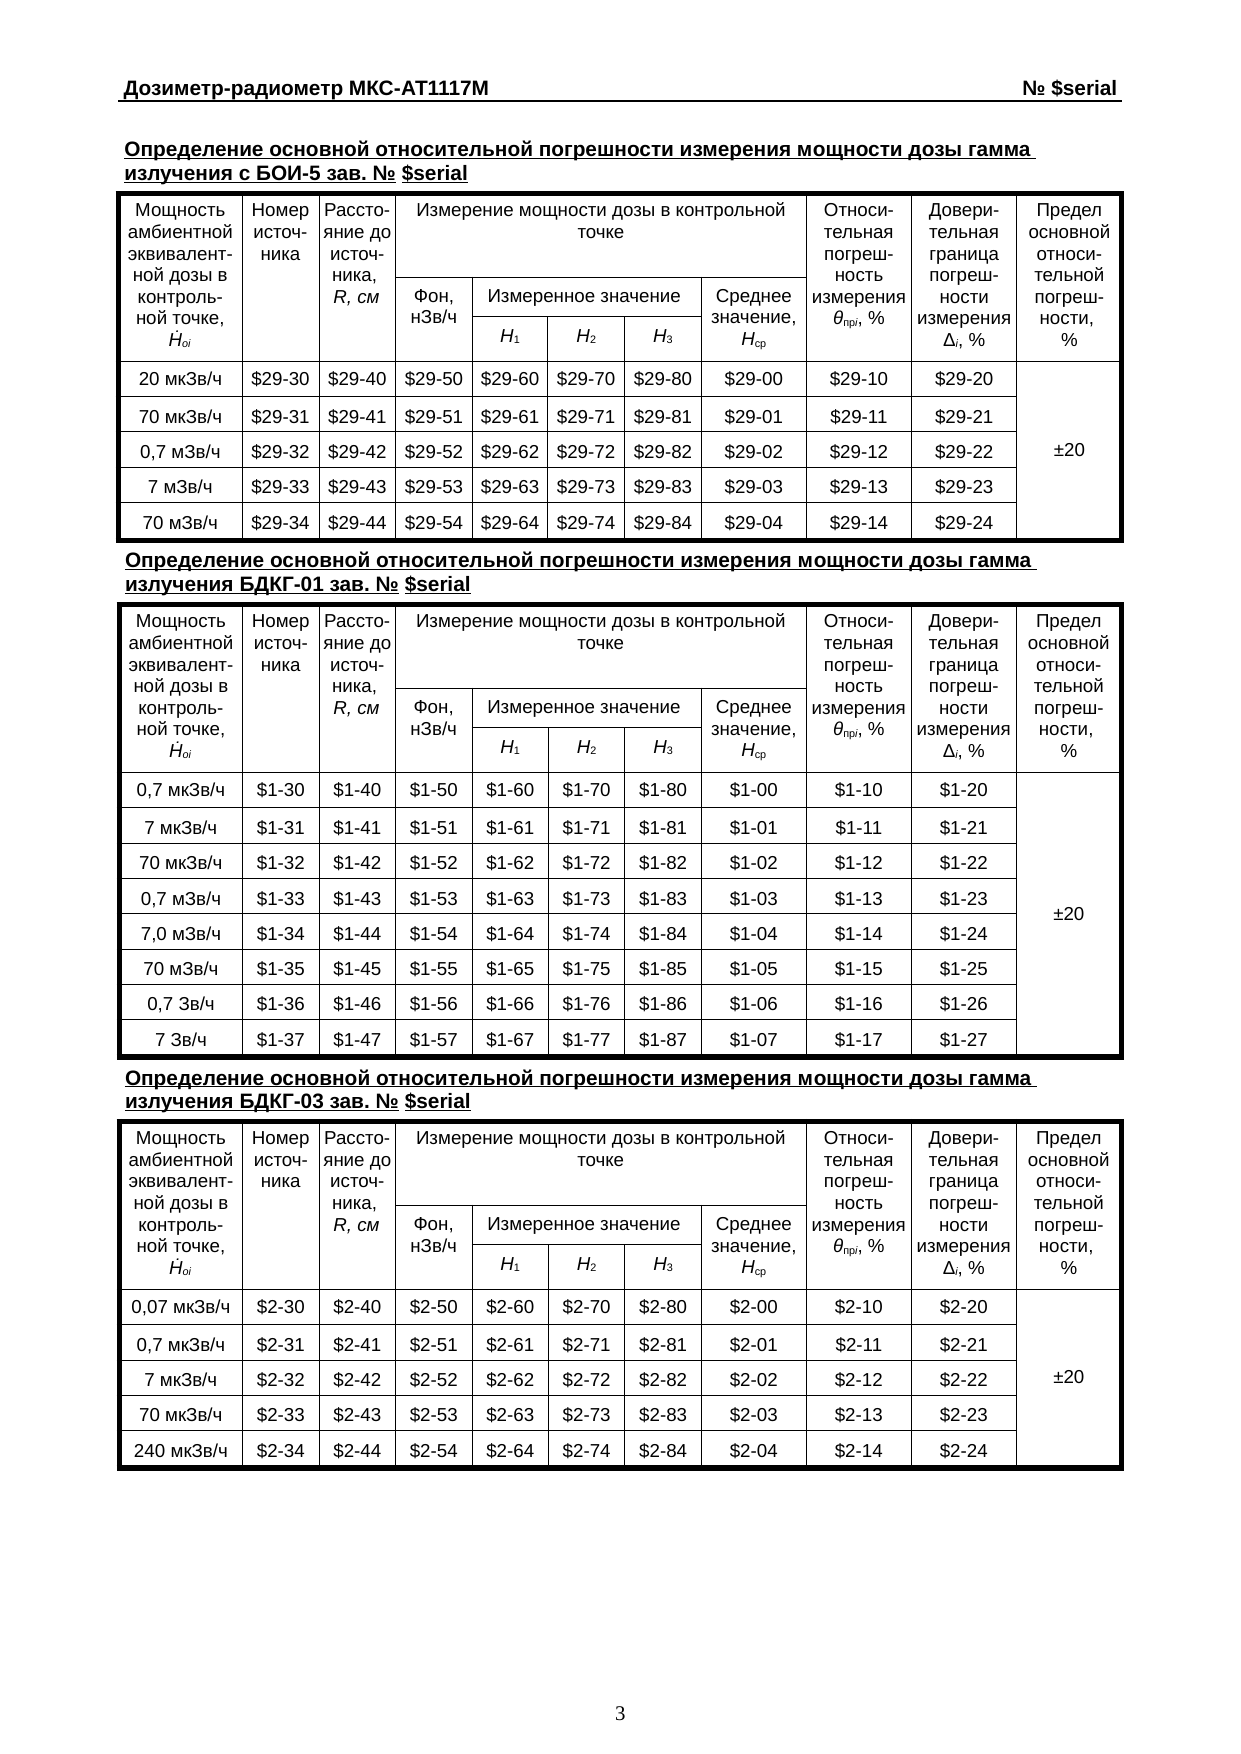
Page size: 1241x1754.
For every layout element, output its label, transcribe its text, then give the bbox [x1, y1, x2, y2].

table_cell Номер источ-ника [243, 607, 319, 772]
table_cell $1-61 [473, 808, 548, 842]
table_cell $29-01 [702, 397, 806, 431]
table_cell $1-80 [625, 773, 701, 807]
table_cell $29-70 [548, 362, 624, 396]
table_cell $1-50 [396, 773, 472, 807]
table_cell $1-60 [473, 773, 548, 807]
table_cell $1-14 [807, 914, 911, 948]
table_cell $1-46 [320, 985, 395, 1019]
table_cell $2-53 [396, 1396, 472, 1430]
table_cell $1-54 [396, 914, 472, 948]
table_cell $2-01 [702, 1325, 806, 1359]
table_cell $2-60 [473, 1290, 548, 1324]
table_cell $1-10 [807, 773, 911, 807]
table_cell $29-21 [912, 397, 1016, 431]
table_cell $1-26 [912, 985, 1016, 1019]
table_cell $1-43 [320, 879, 395, 913]
table_cell $29-84 [625, 503, 701, 537]
table_cell ±20 [1017, 362, 1119, 537]
table_cell $29-33 [243, 468, 319, 502]
table_cell $1-32 [243, 844, 319, 878]
table_cell $1-76 [549, 985, 624, 1019]
table_cell Рассто-яние до источ-ника, R, см [320, 196, 395, 361]
table_cell $2-41 [320, 1325, 395, 1359]
table_cell $29-60 [473, 362, 547, 396]
table_cell 70 мЗв/ч [121, 503, 242, 537]
table_cell 20 мкЗв/ч [121, 362, 242, 396]
table_cell $1-27 [912, 1020, 1016, 1054]
table_cell $1-45 [320, 950, 395, 984]
table_cell $1-34 [243, 914, 319, 948]
table_cell $1-65 [473, 950, 548, 984]
table_cell $29-64 [473, 503, 547, 537]
table_cell H2 [549, 728, 624, 772]
table_cell Измеренное значение [473, 689, 701, 727]
table_cell $1-57 [396, 1020, 472, 1054]
table_cell $1-23 [912, 879, 1016, 913]
table_cell $1-67 [473, 1020, 548, 1054]
table_cell Измеренное значение [473, 1206, 701, 1244]
table_cell $1-33 [243, 879, 319, 913]
table_cell $2-21 [912, 1325, 1016, 1359]
table_cell $1-87 [625, 1020, 701, 1054]
table_cell $2-64 [473, 1431, 548, 1465]
table_cell $1-71 [549, 808, 624, 842]
table_cell $1-17 [807, 1020, 911, 1054]
table_cell $29-20 [912, 362, 1016, 396]
table_cell $2-44 [320, 1431, 395, 1465]
table_cell $2-24 [912, 1431, 1016, 1465]
table_cell $2-40 [320, 1290, 395, 1324]
table_cell Довери-тельная граница погреш-ности измерения Δi, % [912, 1124, 1016, 1289]
table_cell $29-80 [625, 362, 701, 396]
table_cell $1-02 [702, 844, 806, 878]
table_header Определение основной относительной погрешности измерения мощности дозы гамма излучения БДКГ-01 зав. № $serial [119, 543, 1121, 602]
table_cell $1-31 [243, 808, 319, 842]
table_cell $29-51 [396, 397, 472, 431]
table_cell $1-36 [243, 985, 319, 1019]
table_cell $2-52 [396, 1361, 472, 1395]
table_cell $2-63 [473, 1396, 548, 1430]
table_cell Номер источ-ника [243, 196, 319, 361]
table_cell $1-20 [912, 773, 1016, 807]
table_cell H3 [625, 1245, 701, 1289]
table_cell $1-25 [912, 950, 1016, 984]
table_cell $29-82 [625, 432, 701, 467]
table_cell 0,7 мкЗв/ч [122, 1325, 242, 1359]
table_cell $1-86 [625, 985, 701, 1019]
table_cell $1-13 [807, 879, 911, 913]
table_cell $2-61 [473, 1325, 548, 1359]
table_cell $2-71 [549, 1325, 624, 1359]
table_cell $29-14 [807, 503, 911, 537]
table_cell 70 мкЗв/ч [122, 1396, 242, 1430]
table_cell H1 [473, 1245, 548, 1289]
table_cell $29-74 [548, 503, 624, 537]
table_cell $1-70 [549, 773, 624, 807]
table_cell 7 Зв/ч [122, 1020, 242, 1054]
table_cell 70 мкЗв/ч [121, 397, 242, 431]
table_cell $2-62 [473, 1361, 548, 1395]
table_cell $1-44 [320, 914, 395, 948]
table_cell $29-71 [548, 397, 624, 431]
table_cell Номер источ-ника [243, 1124, 319, 1289]
table_cell $29-03 [702, 468, 806, 502]
table_cell $2-02 [702, 1361, 806, 1395]
table_cell $1-15 [807, 950, 911, 984]
table_cell $2-31 [243, 1325, 319, 1359]
table_cell 7 мкЗв/ч [122, 1361, 242, 1395]
table_cell $29-11 [807, 397, 911, 431]
table_cell $29-31 [243, 397, 319, 431]
table_cell Измерение мощности дозы в контрольной точке [396, 607, 806, 688]
table_cell $29-24 [912, 503, 1016, 537]
table_cell $2-14 [807, 1431, 911, 1465]
table_cell Мощность амбиентной эквивалент-ной дозы в контроль- ной точке, Ḣoi [122, 607, 242, 772]
table_cell $2-13 [807, 1396, 911, 1430]
table_cell $1-01 [702, 808, 806, 842]
table_cell $1-41 [320, 808, 395, 842]
table_cell $29-53 [396, 468, 472, 502]
table_cell Относи-тельная погреш-ность измерения θпрi, % [807, 607, 911, 772]
table_cell $1-74 [549, 914, 624, 948]
table_cell Измерение мощности дозы в контрольной точке [396, 1124, 806, 1204]
table_cell $2-51 [396, 1325, 472, 1359]
table_cell $29-61 [473, 397, 547, 431]
table_cell $1-24 [912, 914, 1016, 948]
table_cell H3 [625, 317, 701, 361]
table_cell $29-41 [320, 397, 395, 431]
table_cell $29-13 [807, 468, 911, 502]
table_cell $1-73 [549, 879, 624, 913]
table_cell $2-04 [702, 1431, 806, 1465]
table_cell $2-23 [912, 1396, 1016, 1430]
table_cell $29-22 [912, 432, 1016, 467]
table_cell 7 мкЗв/ч [122, 808, 242, 842]
table_cell $29-12 [807, 432, 911, 467]
table_cell $2-12 [807, 1361, 911, 1395]
table_cell $1-83 [625, 879, 701, 913]
table_cell $1-55 [396, 950, 472, 984]
table_cell $29-04 [702, 503, 806, 537]
table_cell $2-74 [549, 1431, 624, 1465]
table_cell H2 [548, 317, 624, 361]
table_cell $1-07 [702, 1020, 806, 1054]
table_cell $1-30 [243, 773, 319, 807]
table_cell $2-81 [625, 1325, 701, 1359]
table_cell H1 [473, 728, 548, 772]
table_cell Довери-тельная граница погреш-ности измерения Δi, % [912, 196, 1016, 361]
table_cell $2-30 [243, 1290, 319, 1324]
table_cell $29-52 [396, 432, 472, 467]
table_cell Измеренное значение [473, 278, 701, 316]
table_header Определение основной относительной погрешности измерения мощности дозы гамма излучения БДКГ-03 зав. № $serial [119, 1060, 1121, 1119]
table_cell Измерение мощности дозы в контрольной точке [396, 196, 806, 277]
table_cell H1 [473, 317, 547, 361]
table_cell $2-22 [912, 1361, 1016, 1395]
table_cell Предел основной относи-тельной погреш-ности, % [1017, 1124, 1119, 1289]
table_cell $1-84 [625, 914, 701, 948]
table_cell 0,7 мЗв/ч [121, 432, 242, 467]
table_cell $1-05 [702, 950, 806, 984]
table_cell 70 мкЗв/ч [122, 844, 242, 878]
table_cell $1-06 [702, 985, 806, 1019]
table_cell Довери-тельная граница погреш-ности измерения Δi, % [912, 607, 1016, 772]
table_cell $29-42 [320, 432, 395, 467]
table_cell $2-70 [549, 1290, 624, 1324]
table_cell $2-00 [702, 1290, 806, 1324]
table_header Определение основной относительной погрешности измерения мощности дозы гамма излучения с БОИ-5 зав. № $serial [118, 132, 1122, 191]
table_cell $29-62 [473, 432, 547, 467]
table_cell $2-72 [549, 1361, 624, 1395]
table_cell $29-02 [702, 432, 806, 467]
table_cell $29-23 [912, 468, 1016, 502]
table_cell $29-44 [320, 503, 395, 537]
table_cell $1-72 [549, 844, 624, 878]
table_cell $1-12 [807, 844, 911, 878]
table_cell $1-16 [807, 985, 911, 1019]
table_cell $1-35 [243, 950, 319, 984]
table_cell Рассто-яние до источ-ника, R, см [320, 1124, 395, 1289]
table_cell $1-63 [473, 879, 548, 913]
table_cell $2-43 [320, 1396, 395, 1430]
table_cell $1-00 [702, 773, 806, 807]
table_cell $2-03 [702, 1396, 806, 1430]
table_cell $1-77 [549, 1020, 624, 1054]
table_cell 0,7 Зв/ч [122, 985, 242, 1019]
table_cell $1-81 [625, 808, 701, 842]
table_cell $1-66 [473, 985, 548, 1019]
table_cell 7 мЗв/ч [121, 468, 242, 502]
table_cell $29-54 [396, 503, 472, 537]
table_cell H2 [549, 1245, 624, 1289]
table_cell $2-10 [807, 1290, 911, 1324]
table_cell $1-37 [243, 1020, 319, 1054]
table_cell $2-33 [243, 1396, 319, 1430]
table_cell ±20 [1017, 1290, 1119, 1465]
table_cell $1-53 [396, 879, 472, 913]
table_cell Среднее значение, Hср [702, 689, 806, 772]
table_cell $1-62 [473, 844, 548, 878]
table_cell $1-56 [396, 985, 472, 1019]
table_cell $1-11 [807, 808, 911, 842]
table_cell Фон, нЗв/ч [396, 689, 472, 772]
table_cell $2-73 [549, 1396, 624, 1430]
table_cell $1-51 [396, 808, 472, 842]
table_cell ±20 [1017, 773, 1119, 1054]
table_cell $29-81 [625, 397, 701, 431]
table_cell 70 мЗв/ч [122, 950, 242, 984]
table_cell $1-85 [625, 950, 701, 984]
table_cell 240 мкЗв/ч [122, 1431, 242, 1465]
table_cell $1-04 [702, 914, 806, 948]
table_cell $1-82 [625, 844, 701, 878]
table_cell $2-32 [243, 1361, 319, 1395]
table_cell H3 [625, 728, 701, 772]
table_cell $2-54 [396, 1431, 472, 1465]
table_cell $2-80 [625, 1290, 701, 1324]
table_cell 0,7 мЗв/ч [122, 879, 242, 913]
table_cell $29-50 [396, 362, 472, 396]
table_cell Фон, нЗв/ч [396, 278, 472, 361]
table_cell $29-00 [702, 362, 806, 396]
table_cell $2-50 [396, 1290, 472, 1324]
table_cell $2-83 [625, 1396, 701, 1430]
table_cell Рассто-яние до источ-ника, R, см [320, 607, 395, 772]
table_cell $29-40 [320, 362, 395, 396]
table_cell Относи-тельная погреш-ность измерения θпрi, % [807, 1124, 911, 1289]
table_cell $1-03 [702, 879, 806, 913]
table_cell $1-42 [320, 844, 395, 878]
table_cell Среднее значение, Hср [702, 1206, 806, 1289]
table_cell $1-75 [549, 950, 624, 984]
table_cell $2-42 [320, 1361, 395, 1395]
table_cell $29-34 [243, 503, 319, 537]
table_cell Мощность амбиентной эквивалент-ной дозы в контроль- ной точке, Ḣoi [122, 1124, 242, 1289]
table_cell $2-20 [912, 1290, 1016, 1324]
table_cell $29-72 [548, 432, 624, 467]
table_cell $2-11 [807, 1325, 911, 1359]
table_cell $29-32 [243, 432, 319, 467]
table_cell $2-82 [625, 1361, 701, 1395]
table_cell $29-30 [243, 362, 319, 396]
table_cell $2-84 [625, 1431, 701, 1465]
table_cell Фон, нЗв/ч [396, 1206, 472, 1289]
table_cell $29-63 [473, 468, 547, 502]
table_cell $29-10 [807, 362, 911, 396]
table_cell $1-47 [320, 1020, 395, 1054]
table_cell Мощность амбиентной эквивалент-ной дозы в контроль- ной точке, Ḣoi [121, 196, 242, 361]
table_cell Предел основной относи-тельной погреш-ности, % [1017, 607, 1119, 772]
table_cell Среднее значение, Hср [702, 278, 806, 361]
table_cell $2-34 [243, 1431, 319, 1465]
table_cell $1-64 [473, 914, 548, 948]
table_cell $29-83 [625, 468, 701, 502]
table_cell 0,07 мкЗв/ч [122, 1290, 242, 1324]
table_cell $29-43 [320, 468, 395, 502]
table_cell 0,7 мкЗв/ч [122, 773, 242, 807]
table_cell $1-21 [912, 808, 1016, 842]
table_cell $29-73 [548, 468, 624, 502]
table_cell $1-22 [912, 844, 1016, 878]
table_cell Относи-тельная погреш-ность измерения θпрi, % [807, 196, 911, 361]
table_cell $1-40 [320, 773, 395, 807]
table_cell Предел основной относи-тельной погреш-ности, % [1017, 196, 1119, 361]
table_cell $1-52 [396, 844, 472, 878]
table_cell 7,0 мЗв/ч [122, 914, 242, 948]
